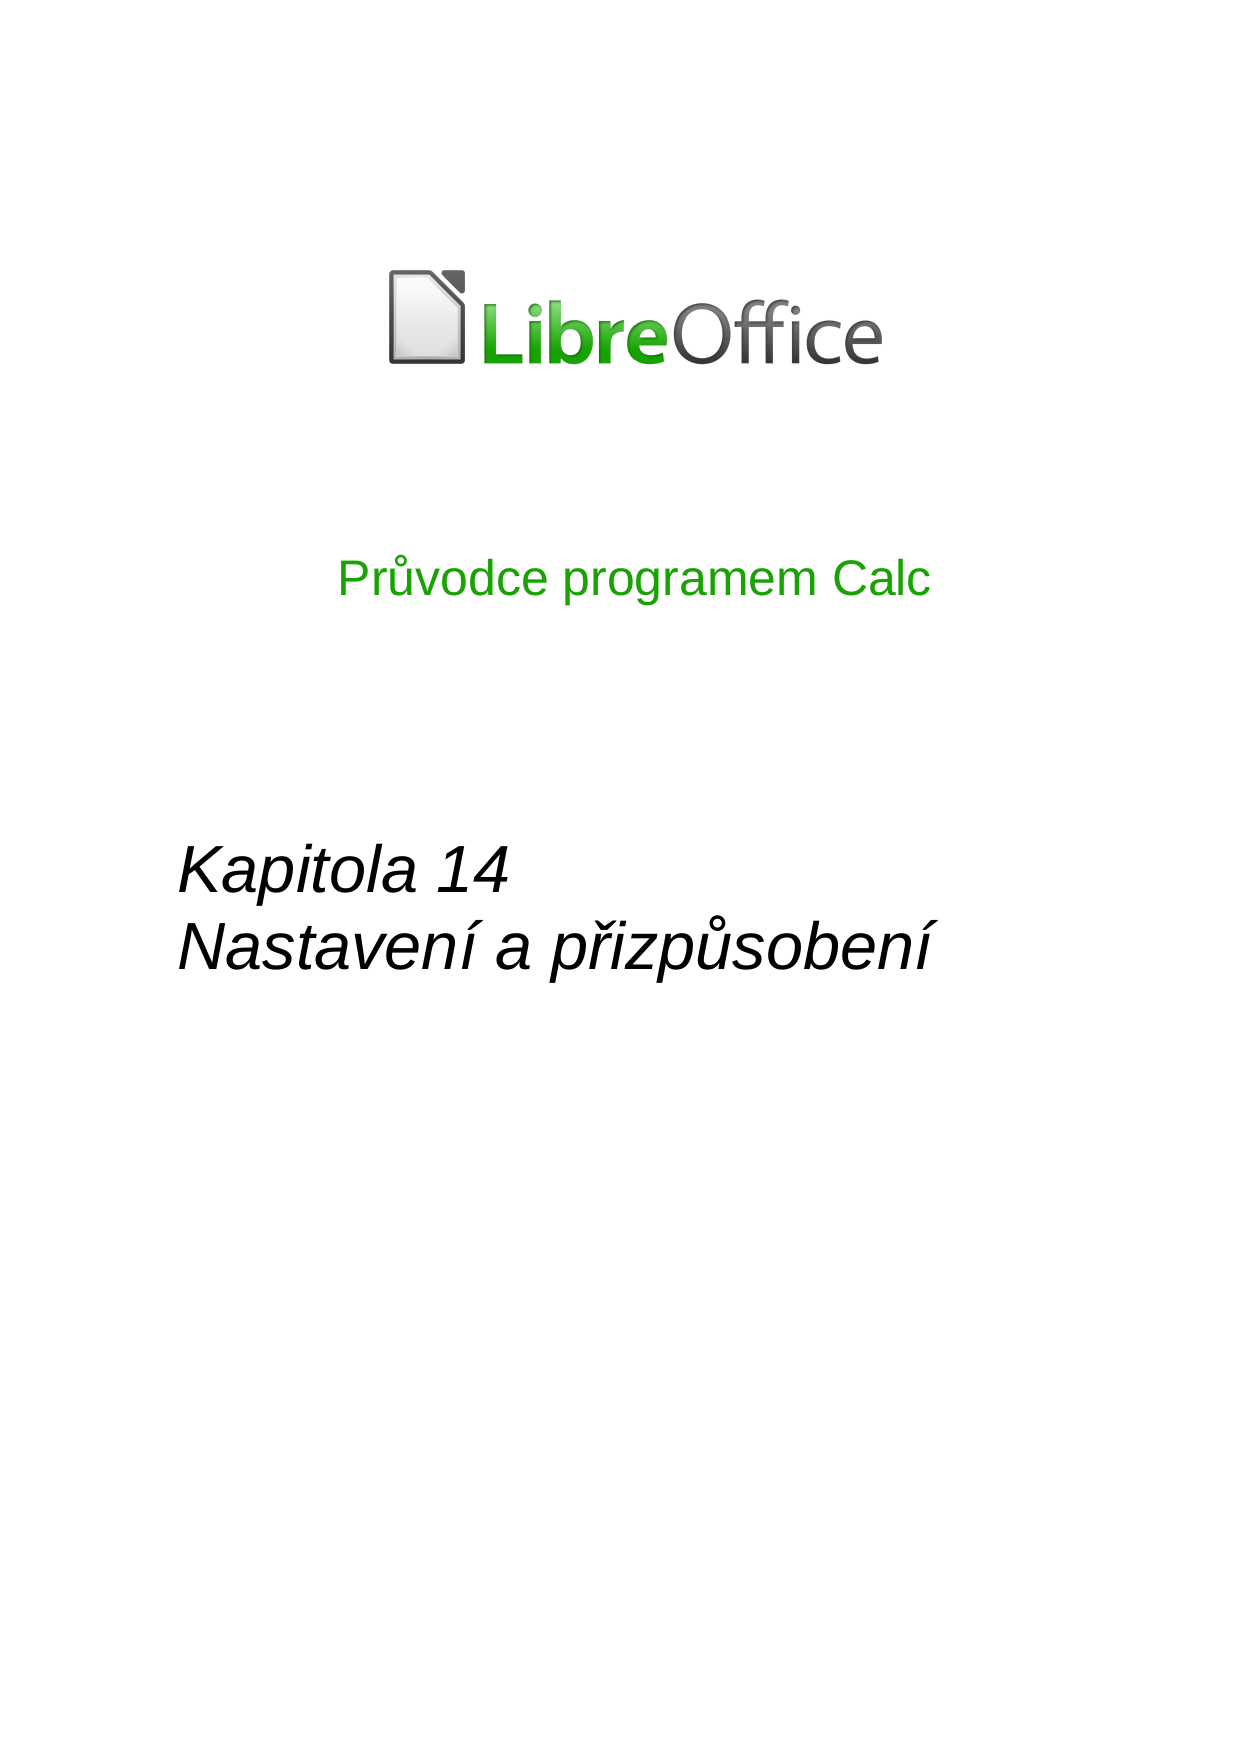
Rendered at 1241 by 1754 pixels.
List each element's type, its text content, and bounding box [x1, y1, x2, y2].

text Průvodce programem Calc [177, 548, 1093, 605]
title Kapitola 14 Nastavení a přizpůsobení [177, 830, 1093, 984]
picture [385, 265, 885, 371]
